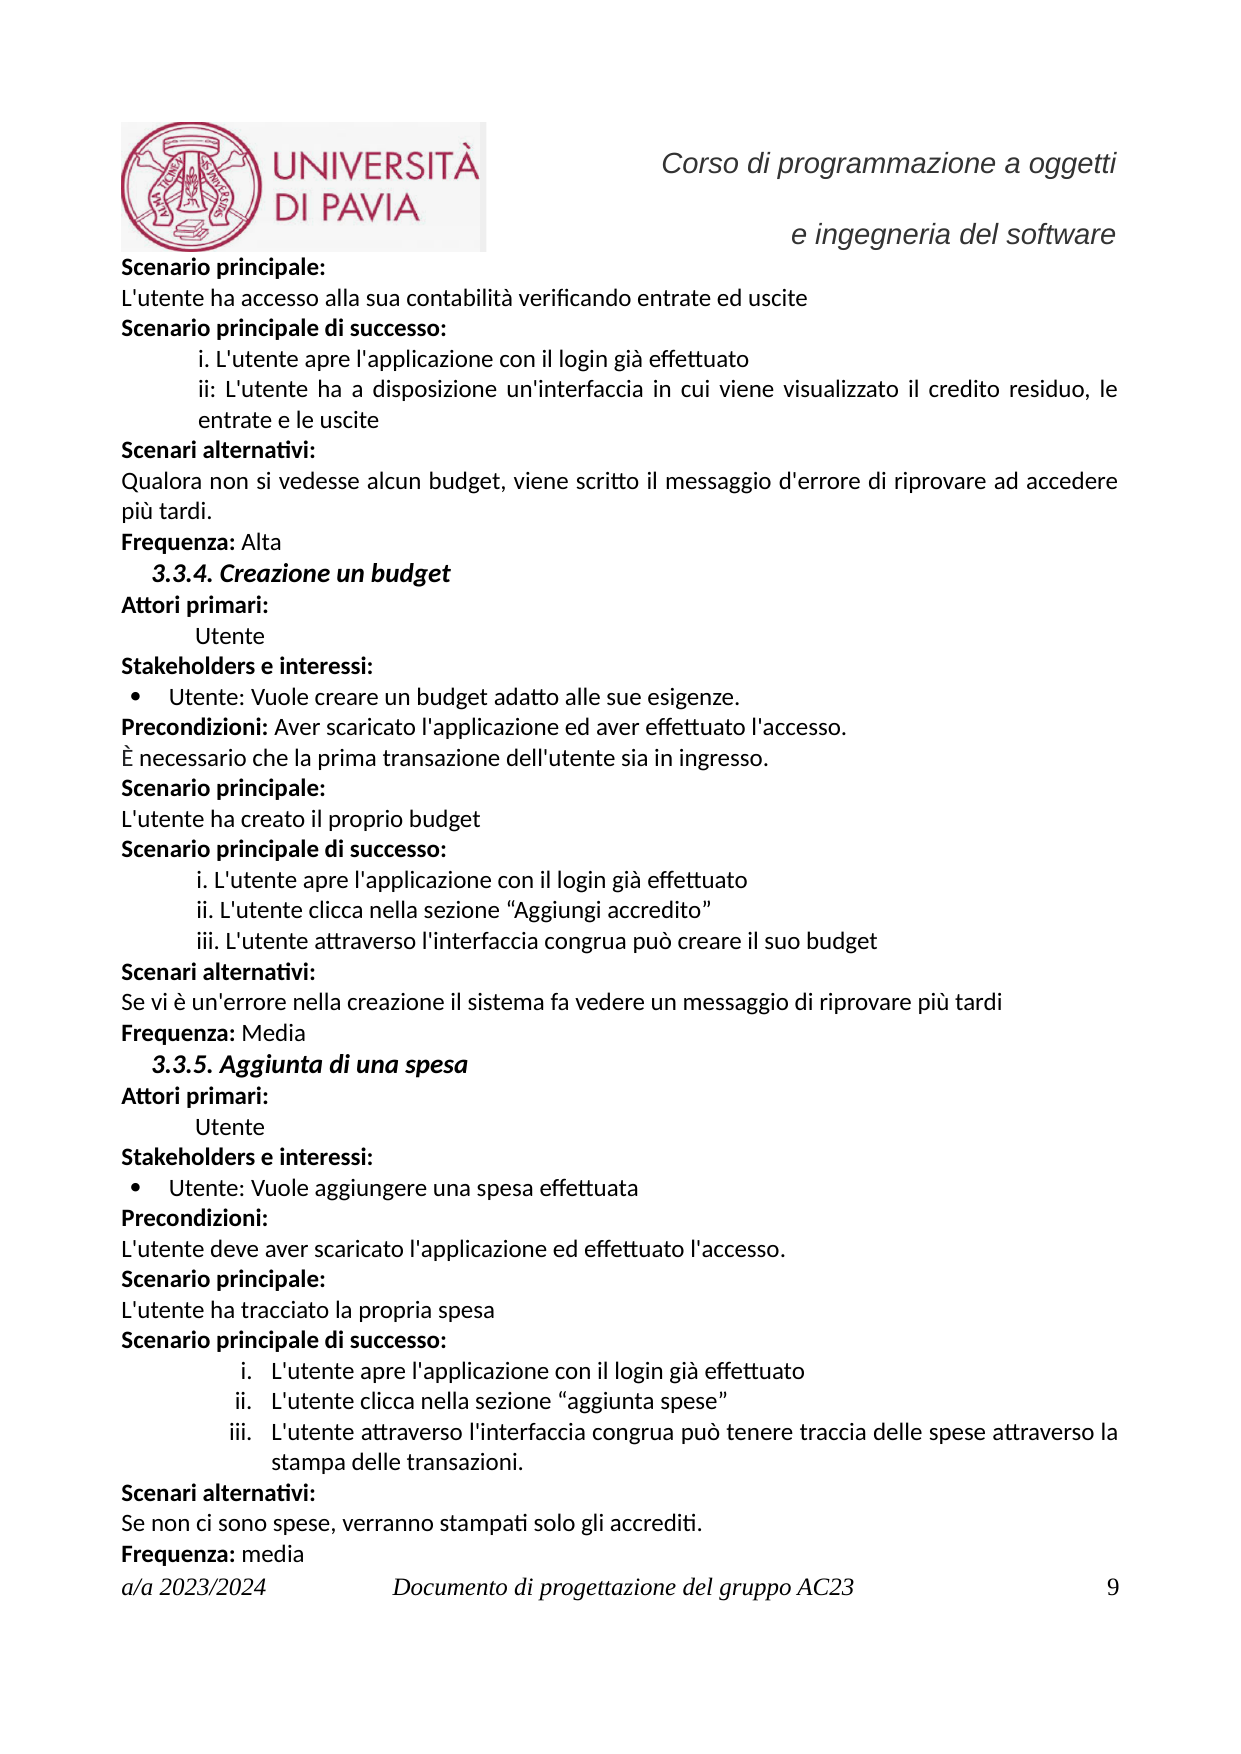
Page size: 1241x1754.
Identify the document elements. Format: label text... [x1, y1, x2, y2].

text Frequenza: media [121, 1538, 1119, 1568]
text Attori primari: [121, 1080, 1119, 1111]
text L'utente ha accesso alla sua contabilità verificando entrate ed uscite [121, 282, 1119, 312]
subtitle 3.3.4. Creazione un budget [151, 556, 1119, 589]
text Scenario principale: [121, 1263, 1119, 1294]
list Utente: Vuole creare un budget adatto alle sue esigenze. [131, 681, 1119, 711]
list L'utente clicca nella sezione “aggiunta spese” [252, 1385, 1119, 1416]
text Precondizioni: [121, 1202, 1119, 1233]
text Scenario principale: [121, 772, 1119, 803]
text Scenario principale di successo: [121, 1324, 1119, 1355]
text È necessario che la prima transazione dell'utente sia in ingresso. [121, 742, 1119, 772]
picture [121, 122, 487, 252]
text Utente [121, 1111, 1119, 1141]
text Scenario principale di successo: [121, 833, 1119, 864]
text Utente [121, 620, 1119, 650]
text Scenari alternativi: [121, 1477, 1119, 1507]
list Utente: Vuole aggiungere una spesa effettuata [131, 1172, 1119, 1202]
text Frequenza: Media [121, 1017, 1119, 1047]
text Scenari alternativi: [121, 434, 1119, 465]
text L'utente deve aver scaricato l'applicazione ed effettuato l'accesso. [121, 1233, 1119, 1263]
text Precondizioni: Aver scaricato l'applicazione ed aver effettuato l'accesso. [121, 711, 1119, 742]
text Scenari alternativi: [121, 956, 1119, 986]
subtitle 3.3.5. Aggiunta di una spesa [151, 1047, 1119, 1080]
text Attori primari: [121, 589, 1119, 620]
list ii: L'utente ha a disposizione un'interfaccia in cui viene visualizzato il credito residuo, le entrate e le uscite [161, 373, 1119, 434]
text Se vi è un'errore nella creazione il sistema fa vedere un messaggio di riprovare più tardi [121, 986, 1119, 1017]
text Se non ci sono spese, verranno stampati solo gli accrediti. [121, 1507, 1119, 1538]
text L'utente ha creato il proprio budget [121, 803, 1119, 833]
text Frequenza: Alta [121, 526, 1119, 556]
text Scenario principale: [121, 251, 1119, 282]
text Stakeholders e interessi: [121, 650, 1119, 681]
list L'utente apre l'applicazione con il login già effettuato [252, 1355, 1119, 1385]
list ii. L'utente clicca nella sezione “Aggiungi accredito” [159, 894, 1119, 925]
list i. L'utente apre l'applicazione con il login già effettuato [159, 864, 1119, 894]
list iii. L'utente attraverso l'interfaccia congrua può creare il suo budget [159, 925, 1119, 956]
text Stakeholders e interessi: [121, 1141, 1119, 1172]
text L'utente ha tracciato la propria spesa [121, 1294, 1119, 1324]
text Qualora non si vedesse alcun budget, viene scritto il messaggio d'errore di riprovare ad accedere più tardi. [121, 465, 1119, 526]
list i. L'utente apre l'applicazione con il login già effettuato [161, 343, 1119, 373]
text Scenario principale di successo: [121, 312, 1119, 343]
list L'utente attraverso l'interfaccia congrua può tenere traccia delle spese attraverso la stampa delle transazioni. [252, 1416, 1119, 1477]
